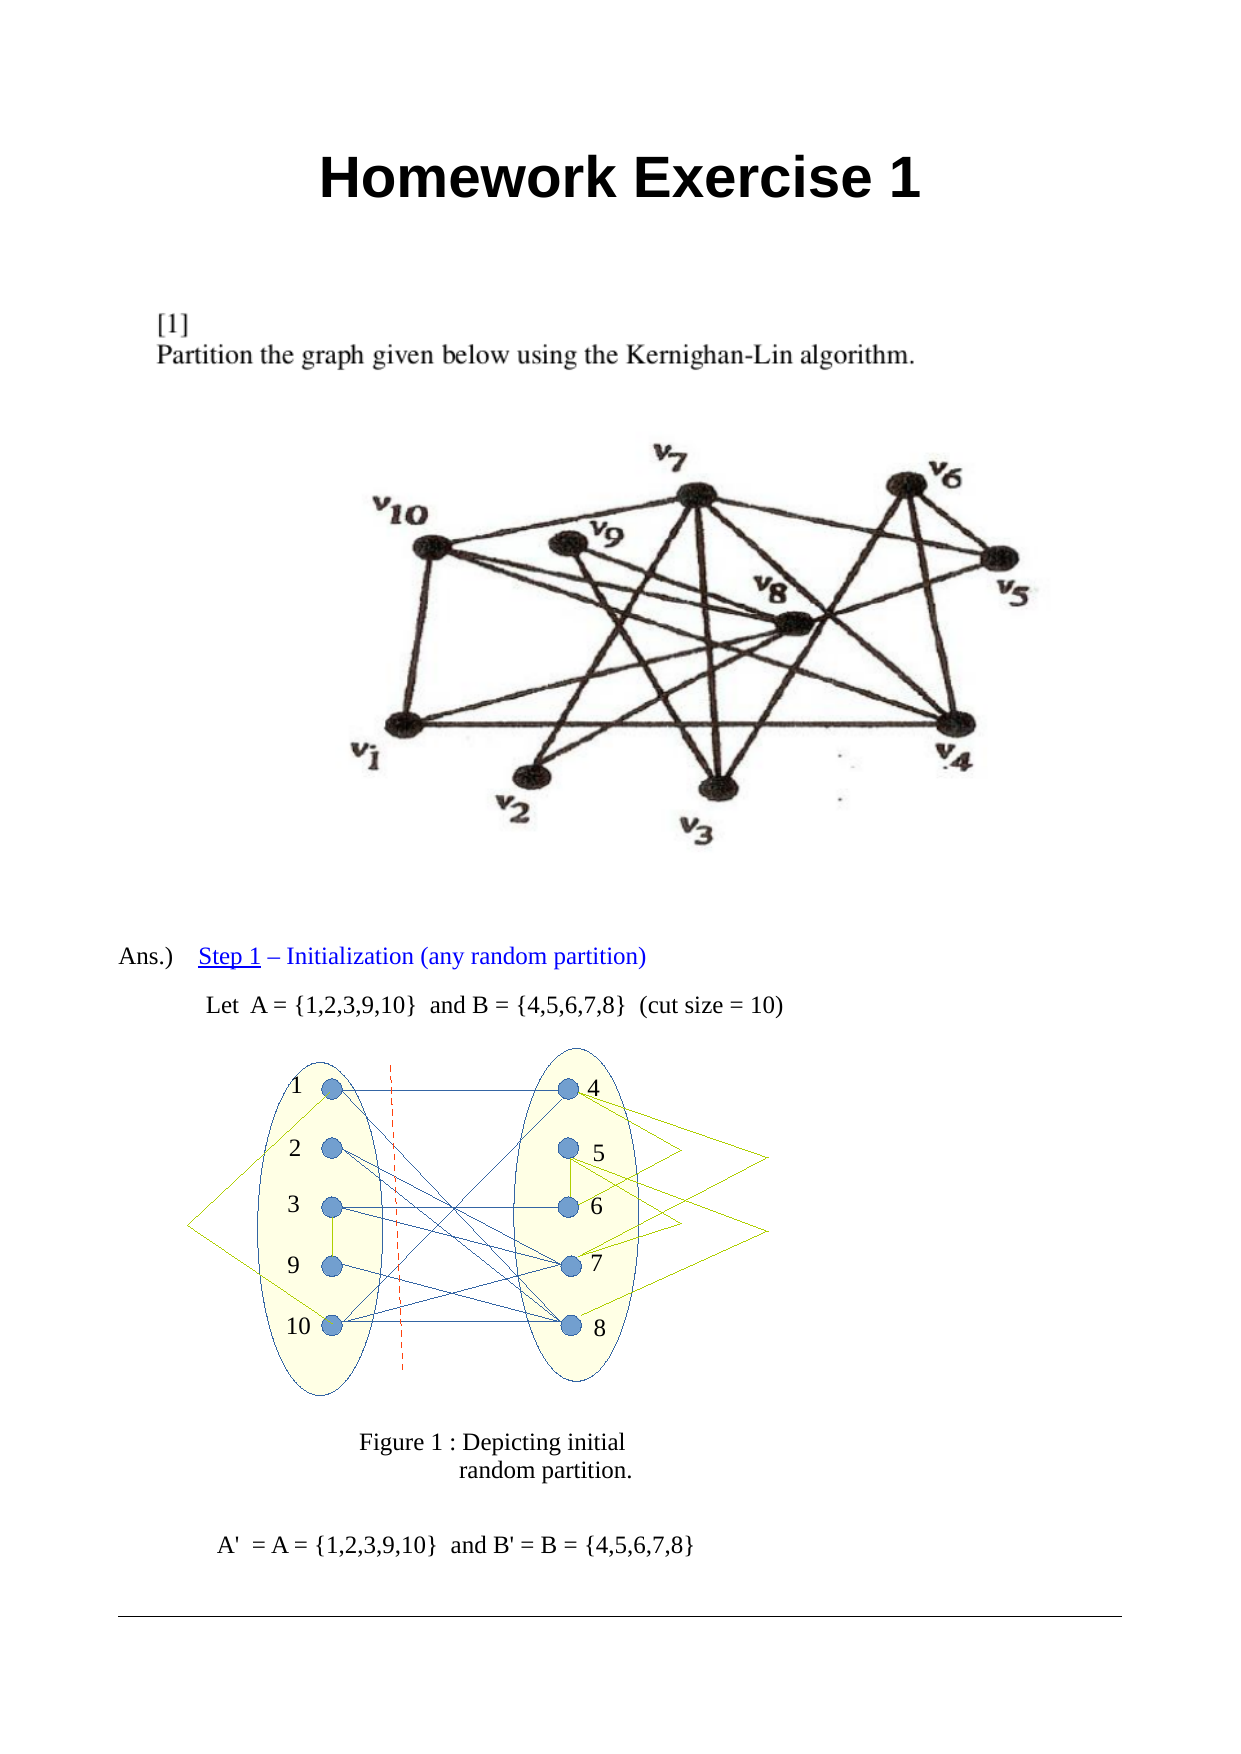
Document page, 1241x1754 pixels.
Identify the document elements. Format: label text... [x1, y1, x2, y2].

text Let A = {1,2,3,9,10} and B = {4,5,6,7,8} (cut size = 10) [118, 990, 1122, 1019]
title Homework Exercise 1 [118, 143, 1122, 210]
picture [127, 299, 1132, 887]
text A' = A = {1,2,3,9,10} and B' = B = {4,5,6,7,8} [118, 1530, 1122, 1559]
text Ans.) Step 1 – Initialization (any random partition) [118, 941, 1122, 970]
